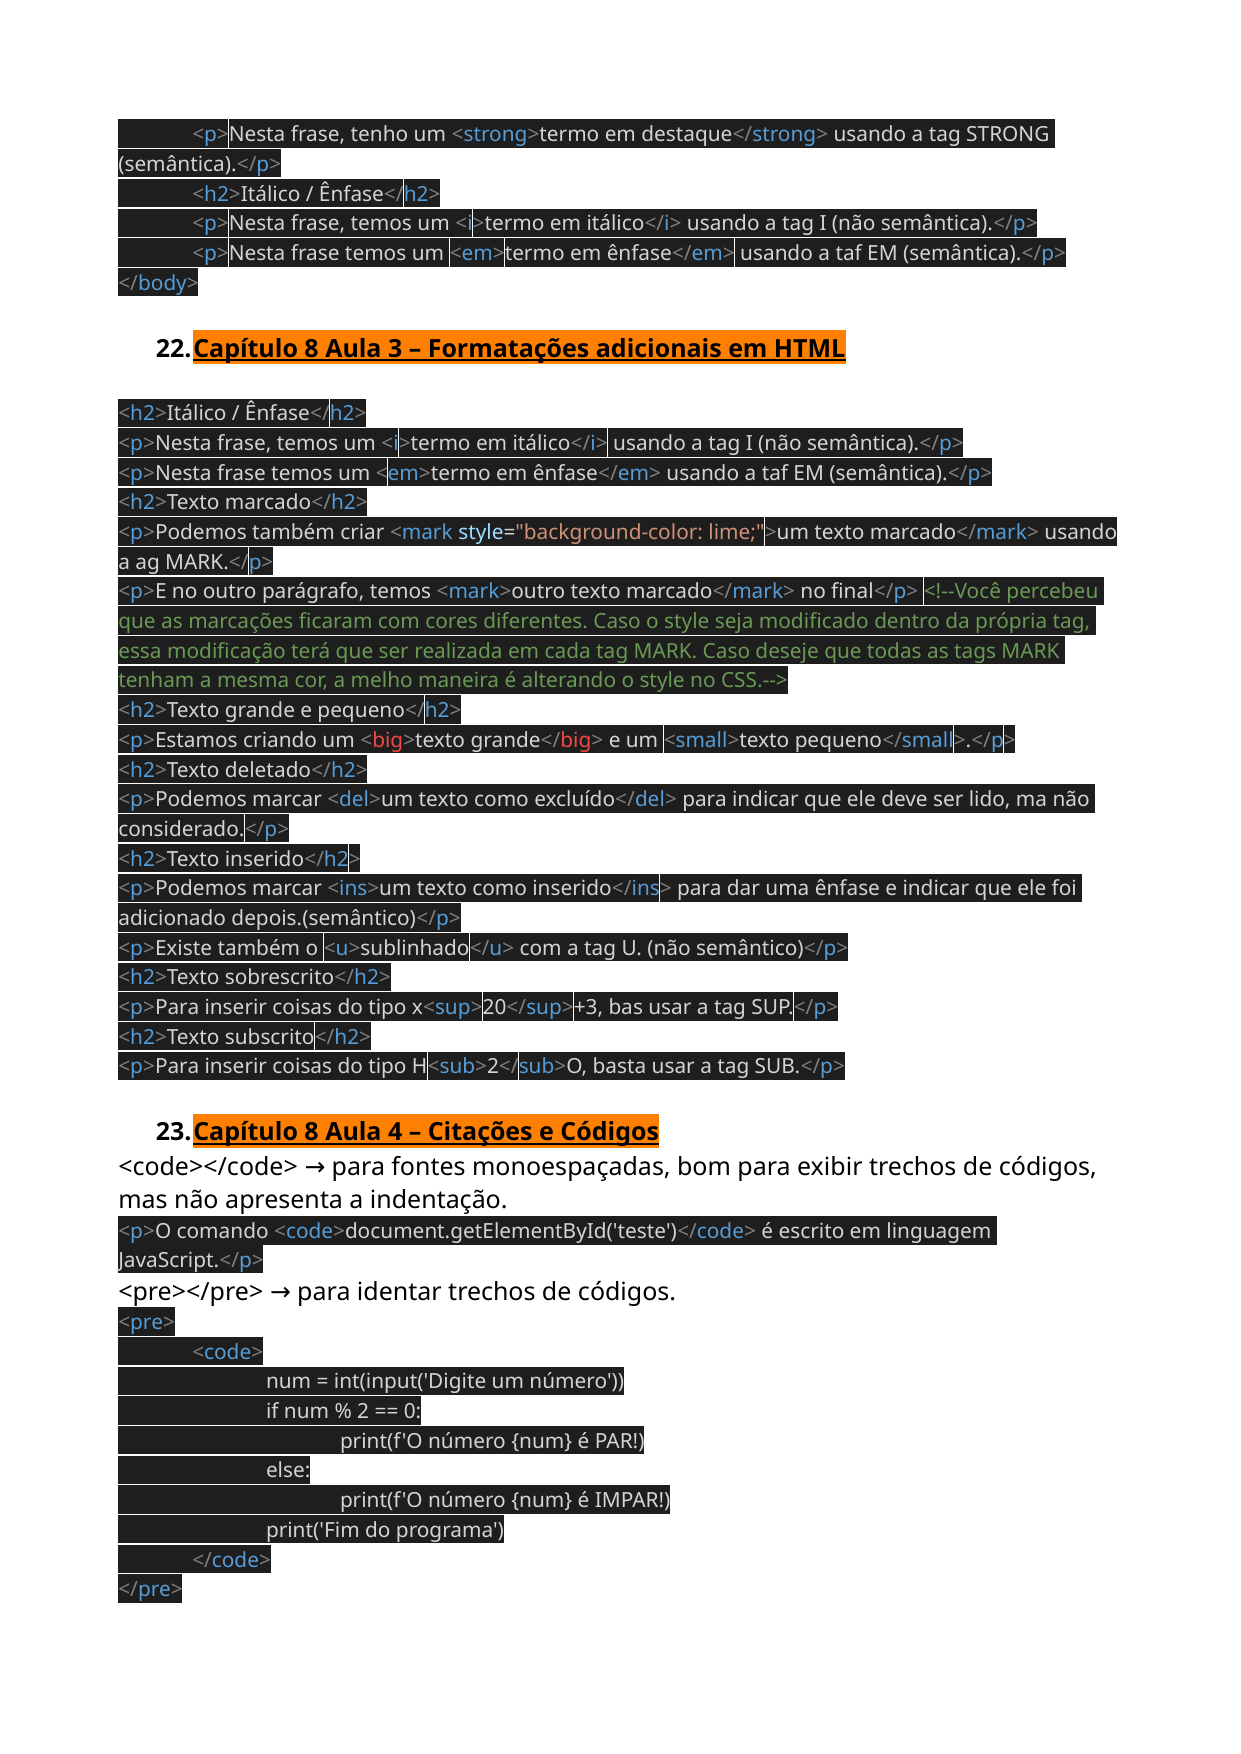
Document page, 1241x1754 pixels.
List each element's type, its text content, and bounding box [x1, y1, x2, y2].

text <h2>Texto grande e pequeno</h2> [118, 694, 1122, 724]
list Capítulo 8 Aula 3 – Formatações adicionais em HTML [156, 330, 1122, 364]
text <p>Estamos criando um <big>texto grande</big> e um <small>texto pequeno</small>.</p> [118, 724, 1122, 753]
text <p>Podemos marcar <del>um texto como excluído</del> para indicar que ele deve ser lido, ma não considerado.</p> [118, 783, 1122, 842]
text <p>Nesta frase, temos um <i>termo em itálico</i> usando a tag I (não semântica).</p> [118, 427, 1122, 457]
text <pre></pre> → para identar trechos de códigos. [118, 1273, 1122, 1307]
text </body> [118, 267, 1122, 296]
text <code> [118, 1336, 1122, 1365]
text <h2>Texto subscrito</h2> [118, 1021, 1122, 1050]
text <code></code> → para fontes monoespaçadas, bom para exibir trechos de códigos, mas não apresenta a indentação. [118, 1148, 1122, 1216]
text <p>Nesta frase temos um <em>termo em ênfase</em> usando a taf EM (semântica).</p> [118, 457, 1122, 486]
text </code> [118, 1543, 1122, 1573]
text <p>Para inserir coisas do tipo H<sub>2</sub>O, basta usar a tag SUB.</p> [118, 1050, 1122, 1080]
text print('Fim do programa') [118, 1514, 1122, 1543]
text <p>Nesta frase, temos um <i>termo em itálico</i> usando a tag I (não semântica).</p> [118, 207, 1122, 237]
text <p>Podemos também criar <mark style="background-color: lime;">um texto marcado</mark> usando a ag MARK.</p> [118, 516, 1122, 575]
text <h2>Texto inserido</h2> [118, 842, 1122, 872]
text <p>Podemos marcar <ins>um texto como inserido</ins> para dar uma ênfase e indicar que ele foi adicionado depois.(semântico)</p> [118, 872, 1122, 932]
text </pre> [118, 1573, 1122, 1603]
text <p>Nesta frase, tenho um <strong>termo em destaque</strong> usando a tag STRONG (semântica).</p> [118, 118, 1122, 177]
text else: [118, 1454, 1122, 1484]
text <p>Nesta frase temos um <em>termo em ênfase</em> usando a taf EM (semântica).</p> [118, 237, 1122, 267]
text <p>O comando <code>document.getElementById('teste')</code> é escrito em linguagem JavaScript.</p> [118, 1216, 1122, 1273]
text <p>E no outro parágrafo, temos <mark>outro texto marcado</mark> no final</p> <!--Você percebeu que as marcações ficaram com cores diferentes. Caso o style seja modificado dentro da própria tag, essa modificação terá que ser realizada em cada tag MARK. Caso deseje que todas as tags MARK tenham a mesma cor, a melho maneira é alterando o style no CSS.--> [118, 575, 1122, 694]
text <pre> [118, 1307, 1122, 1336]
text <h2>Texto sobrescrito</h2> [118, 961, 1122, 991]
text <h2>Texto deletado</h2> [118, 753, 1122, 783]
text num = int(input('Digite um número')) [118, 1365, 1122, 1395]
text <p>Existe também o <u>sublinhado</u> com a tag U. (não semântico)</p> [118, 932, 1122, 961]
text <h2>Texto marcado</h2> [118, 486, 1122, 516]
text <h2>Itálico / Ênfase</h2> [118, 177, 1122, 207]
list Capítulo 8 Aula 4 – Citações e Códigos [156, 1114, 1122, 1148]
text print(f'O número {num} é PAR!) [118, 1425, 1122, 1454]
text print(f'O número {num} é IMPAR!) [118, 1484, 1122, 1514]
text if num % 2 == 0: [118, 1395, 1122, 1425]
text <p>Para inserir coisas do tipo x<sup>20</sup>+3, bas usar a tag SUP.</p> [118, 991, 1122, 1021]
text <h2>Itálico / Ênfase</h2> [118, 398, 1122, 427]
